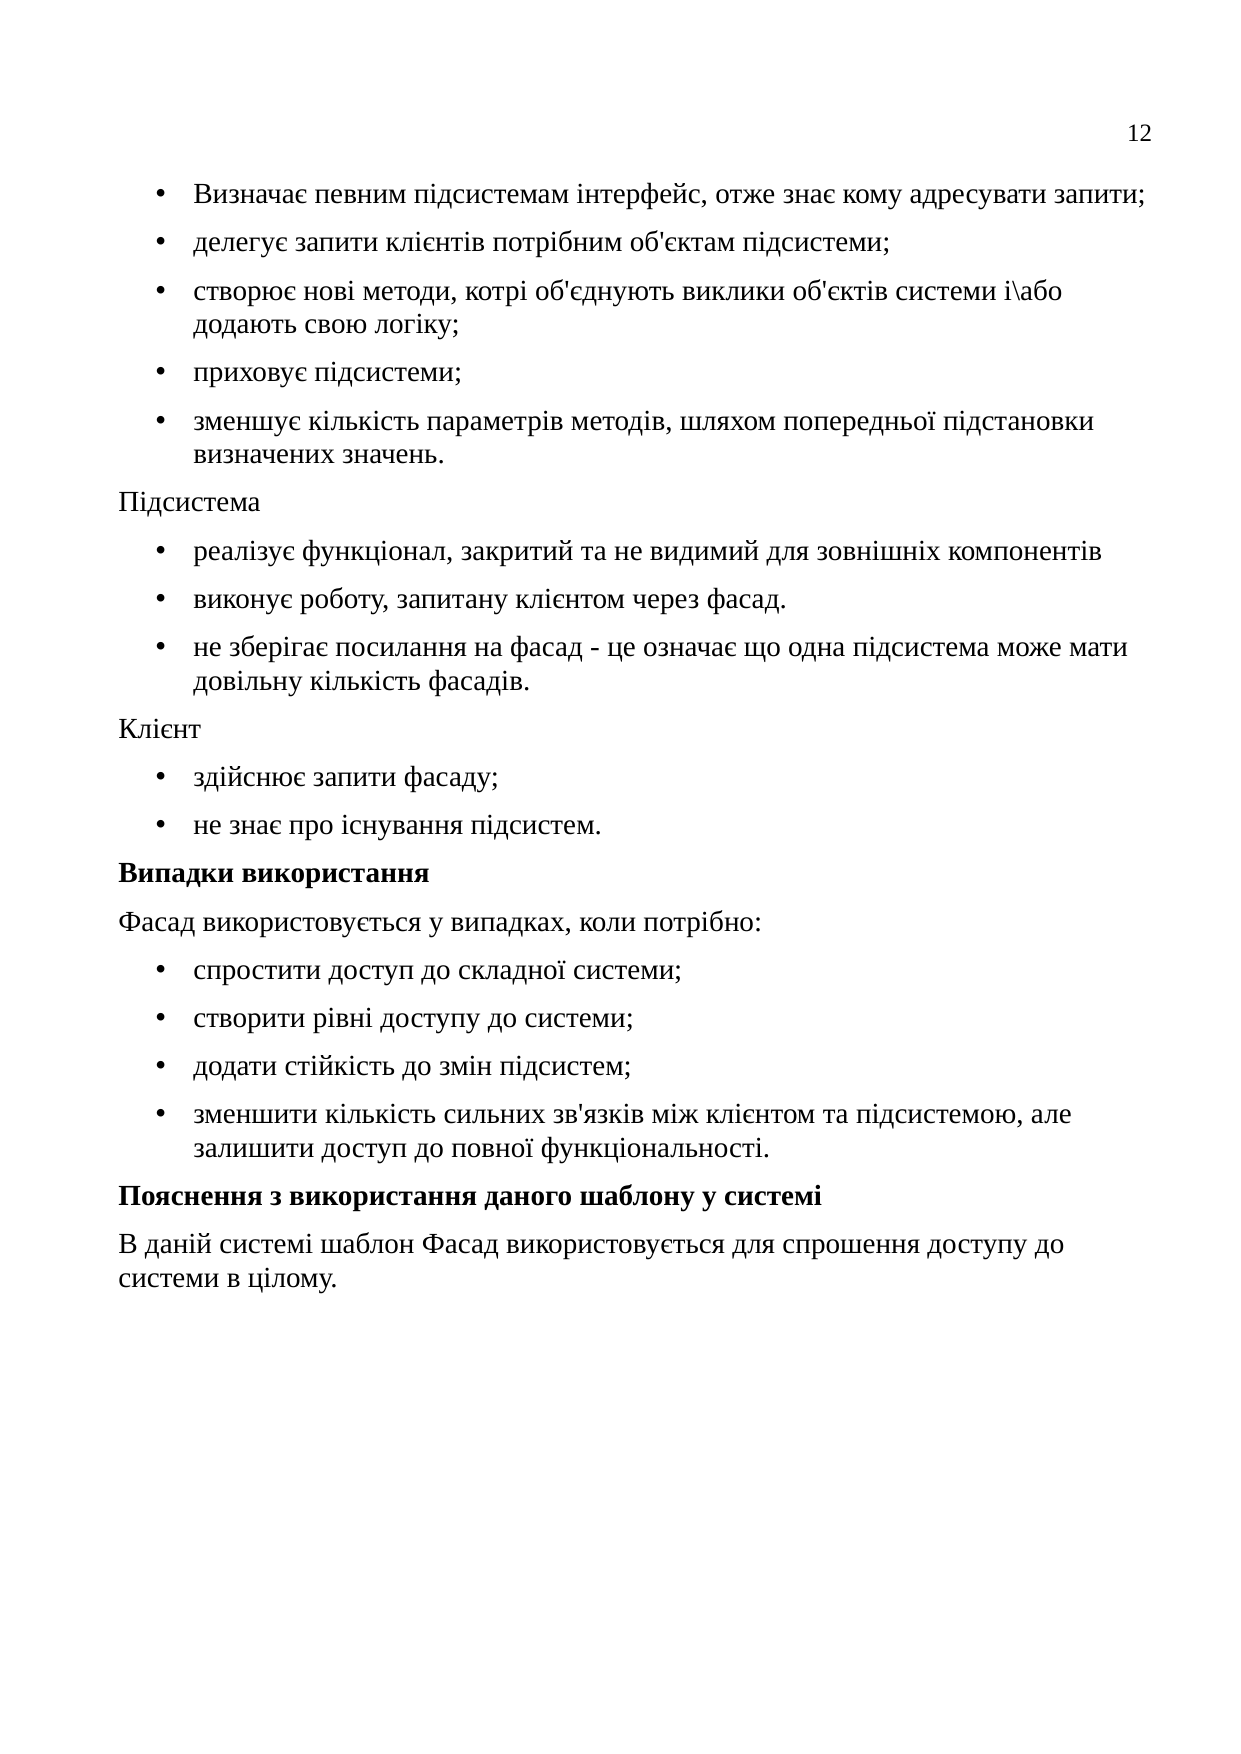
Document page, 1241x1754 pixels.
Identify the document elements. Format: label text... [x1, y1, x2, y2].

list реалізує функціонал, закритий та не видимий для зовнішніх компонентів [156, 533, 1152, 566]
text Пояснення з використання даного шаблону у системі [118, 1178, 1152, 1212]
list зменшити кількість сильних зв'язків між клієнтом та підсистемою, але залишити доступ до повної функціональності. [156, 1096, 1152, 1164]
list спростити доступ до складної системи; [156, 952, 1152, 985]
list додати стійкість до змін підсистем; [156, 1048, 1152, 1082]
text Підсистема [118, 484, 1152, 518]
list не знає про існування підсистем. [156, 807, 1152, 841]
list здійснює запити фасаду; [156, 759, 1152, 793]
list не зберігає посилання на фасад - це означає що одна підсистема може мати довільну кількість фасадів. [156, 629, 1152, 696]
list делегує запити клієнтів потрібним об'єктам підсистеми; [156, 224, 1152, 258]
text Випадки використання [118, 856, 1152, 889]
text Клієнт [118, 711, 1152, 744]
list створити рівні доступу до системи; [156, 1000, 1152, 1034]
text В даній системі шаблон Фасад використовується для спрошення доступу до системи в цілому. [118, 1226, 1152, 1293]
text Фасад використовується у випадках, коли потрібно: [118, 904, 1152, 937]
list Визначає певним підсистемам інтерфейс, отже знає кому адресувати запити; [156, 176, 1152, 210]
list зменшує кількість параметрів методів, шляхом попередньої підстановки визначених значень. [156, 403, 1152, 470]
list приховує підсистеми; [156, 354, 1152, 388]
list створює нові методи, котрі об'єднують виклики об'єктів системи і\або додають свою логіку; [156, 273, 1152, 340]
list виконує роботу, запитану клієнтом через фасад. [156, 581, 1152, 614]
